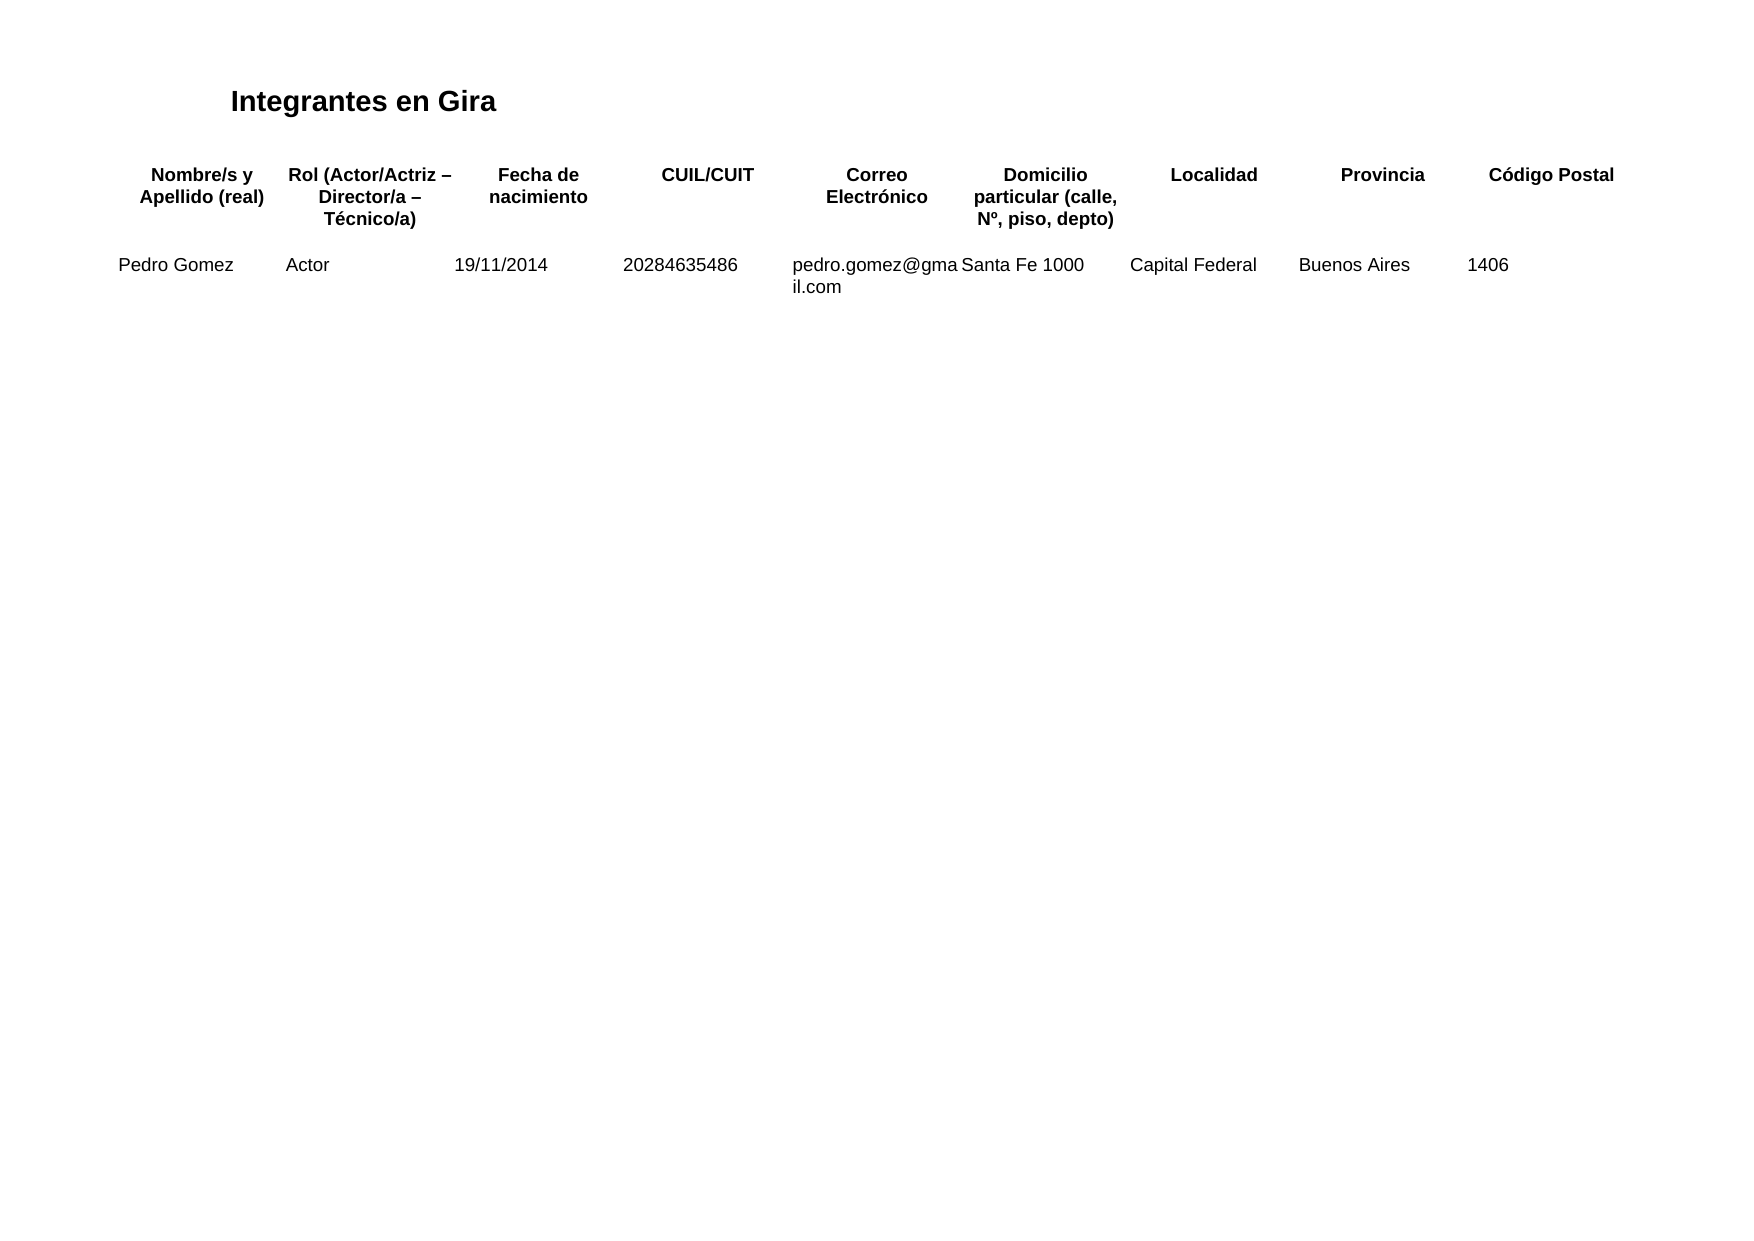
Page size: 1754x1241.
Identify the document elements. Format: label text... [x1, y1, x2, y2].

table_cell Actor [286, 229, 454, 297]
table_header Provincia [1299, 139, 1467, 229]
table_cell Buenos Aires [1299, 229, 1467, 297]
table_cell Pedro Gomez [118, 229, 286, 297]
table_cell 1406 [1467, 229, 1636, 297]
table_header Rol (Actor/Actriz – Director/a – Técnico/a) [286, 139, 454, 229]
table_header Fecha de nacimiento [454, 139, 623, 229]
table_header Correo Electrónico [793, 139, 961, 229]
table_header Código Postal [1467, 139, 1636, 229]
table_cell 20284635486 [623, 229, 792, 297]
table_cell Capital Federal [1130, 229, 1298, 297]
table_cell 19/11/2014 [454, 229, 623, 297]
table_header Localidad [1130, 139, 1298, 229]
table_cell pedro.gomez@gmail.com [793, 229, 961, 297]
table_header CUIL/CUIT [623, 139, 792, 229]
text Integrantes en Gira [231, 84, 1636, 118]
table_header Nombre/s y Apellido (real) [118, 139, 286, 229]
table_cell Santa Fe 1000 [961, 229, 1130, 297]
table_header Domicilio particular (calle, Nº, piso, depto) [961, 139, 1130, 229]
